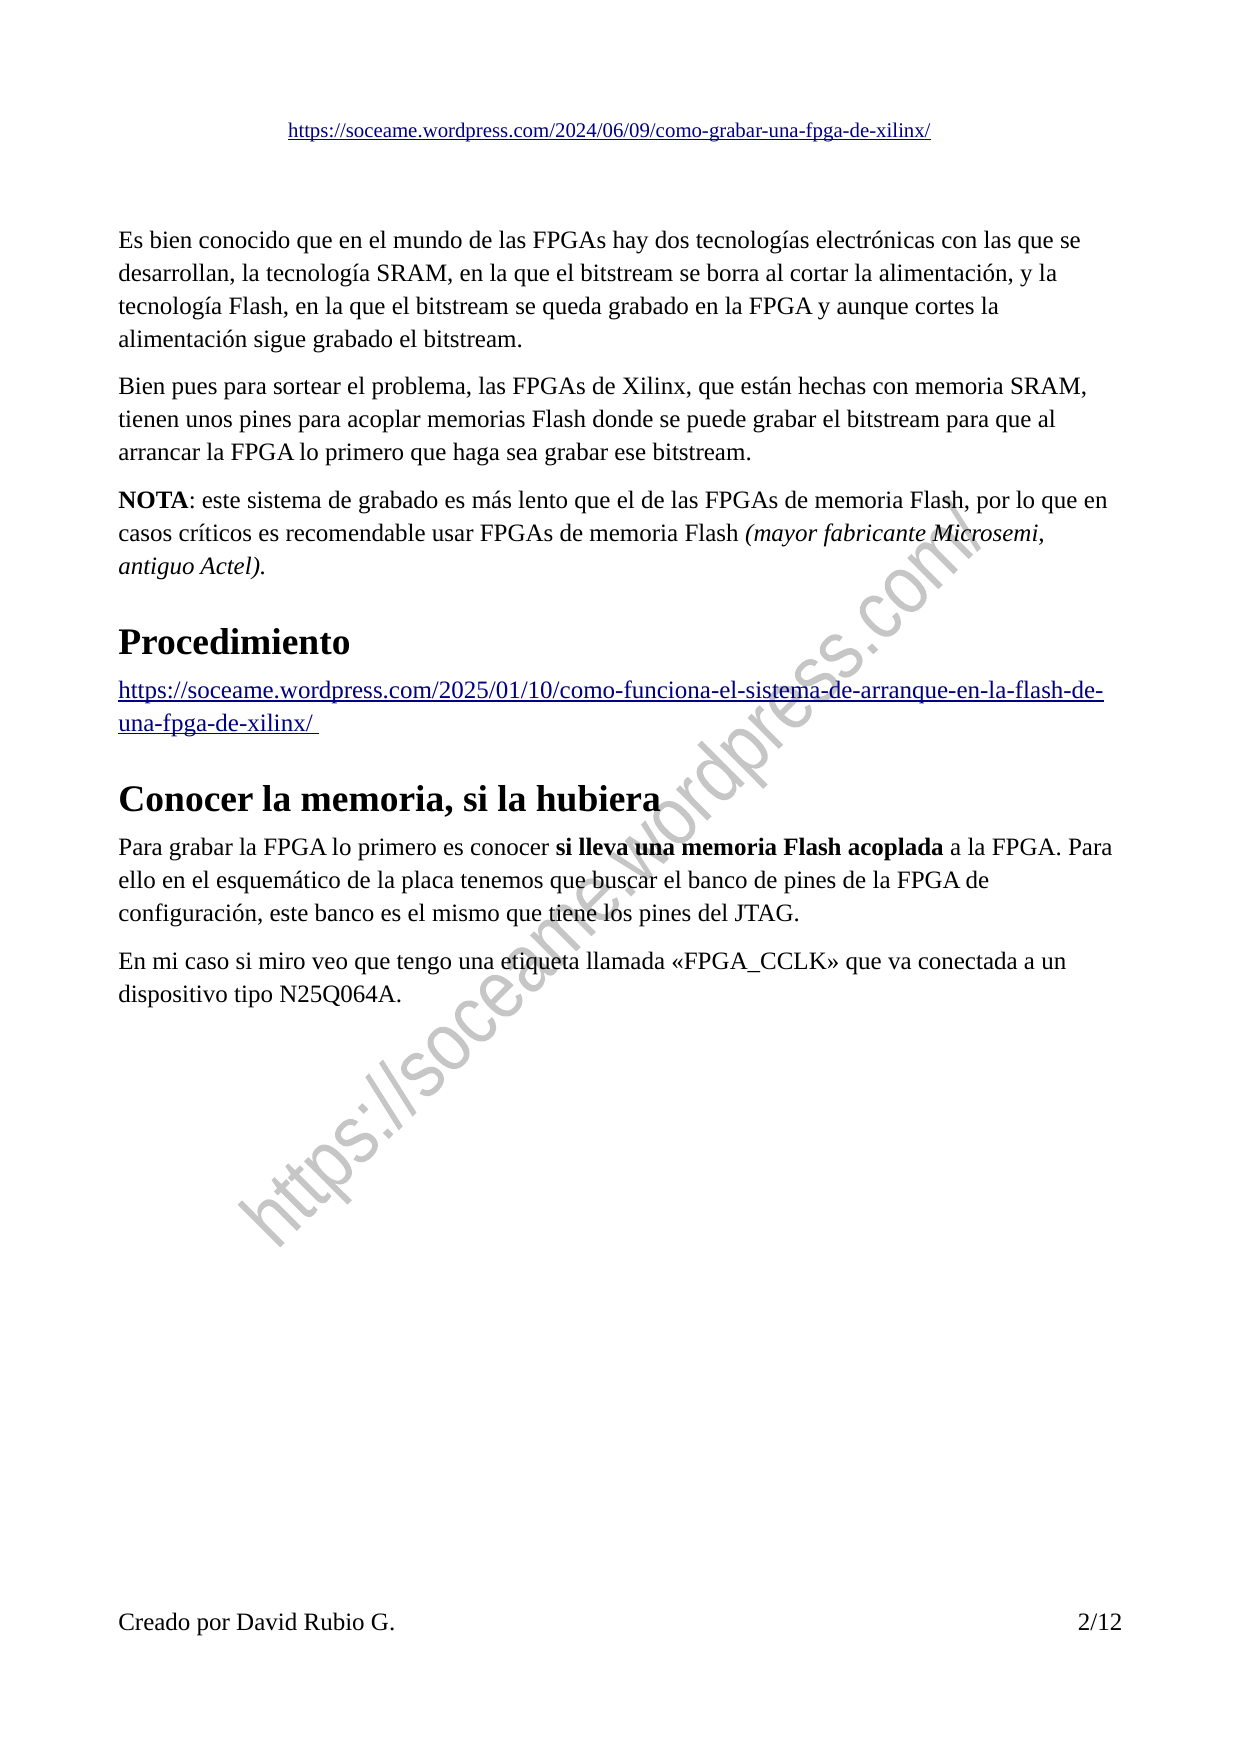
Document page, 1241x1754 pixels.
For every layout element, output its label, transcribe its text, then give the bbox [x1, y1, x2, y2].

text En mi caso si miro veo que tengo una etiqueta llamada «FPGA_CCLK» que va conectada a un dispositivo tipo N25Q064A. [118, 946, 1122, 1008]
subtitle Conocer la memoria, si la hubiera [118, 777, 705, 820]
text Para grabar la FPGA lo primero es conocer si lleva una memoria Flash acoplada a la FPGA. Para ello en el esquemático de la placa tenemos que buscar el banco de pines de la FPGA de configuración, este banco es el mismo que tiene los pines del JTAG. [118, 832, 1122, 927]
subtitle Procedimiento [118, 619, 1122, 663]
subtitle [689, 777, 1122, 820]
text Bien pues para sortear el problema, las FPGAs de Xilinx, que están hechas con memoria SRAM, tienen unos pines para acoplar memorias Flash donde se puede grabar el bitstream para que al arrancar la FPGA lo primero que haga sea grabar ese bitstream. [118, 371, 1122, 466]
text Es bien conocido que en el mundo de las FPGAs hay dos tecnologías electrónicas con las que se desarrollan, la tecnología SRAM, en la que el bitstream se borra al cortar la alimentación, y la tecnología Flash, en la que el bitstream se queda grabado en la FPGA y aunque cortes la alimentación sigue grabado el bitstream. [118, 225, 1122, 352]
text NOTA: este sistema de grabado es más lento que el de las FPGAs de memoria Flash, por lo que en casos críticos es recomendable usar FPGAs de memoria Flash (mayor fabricante Microsemi, antiguo Actel). [118, 485, 1122, 580]
text https://soceame.wordpress.com/2025/01/10/como-funciona-el-sistema-de-arranque-en-la-flash-de-una-fpga-de-xilinx/ [118, 675, 1122, 737]
